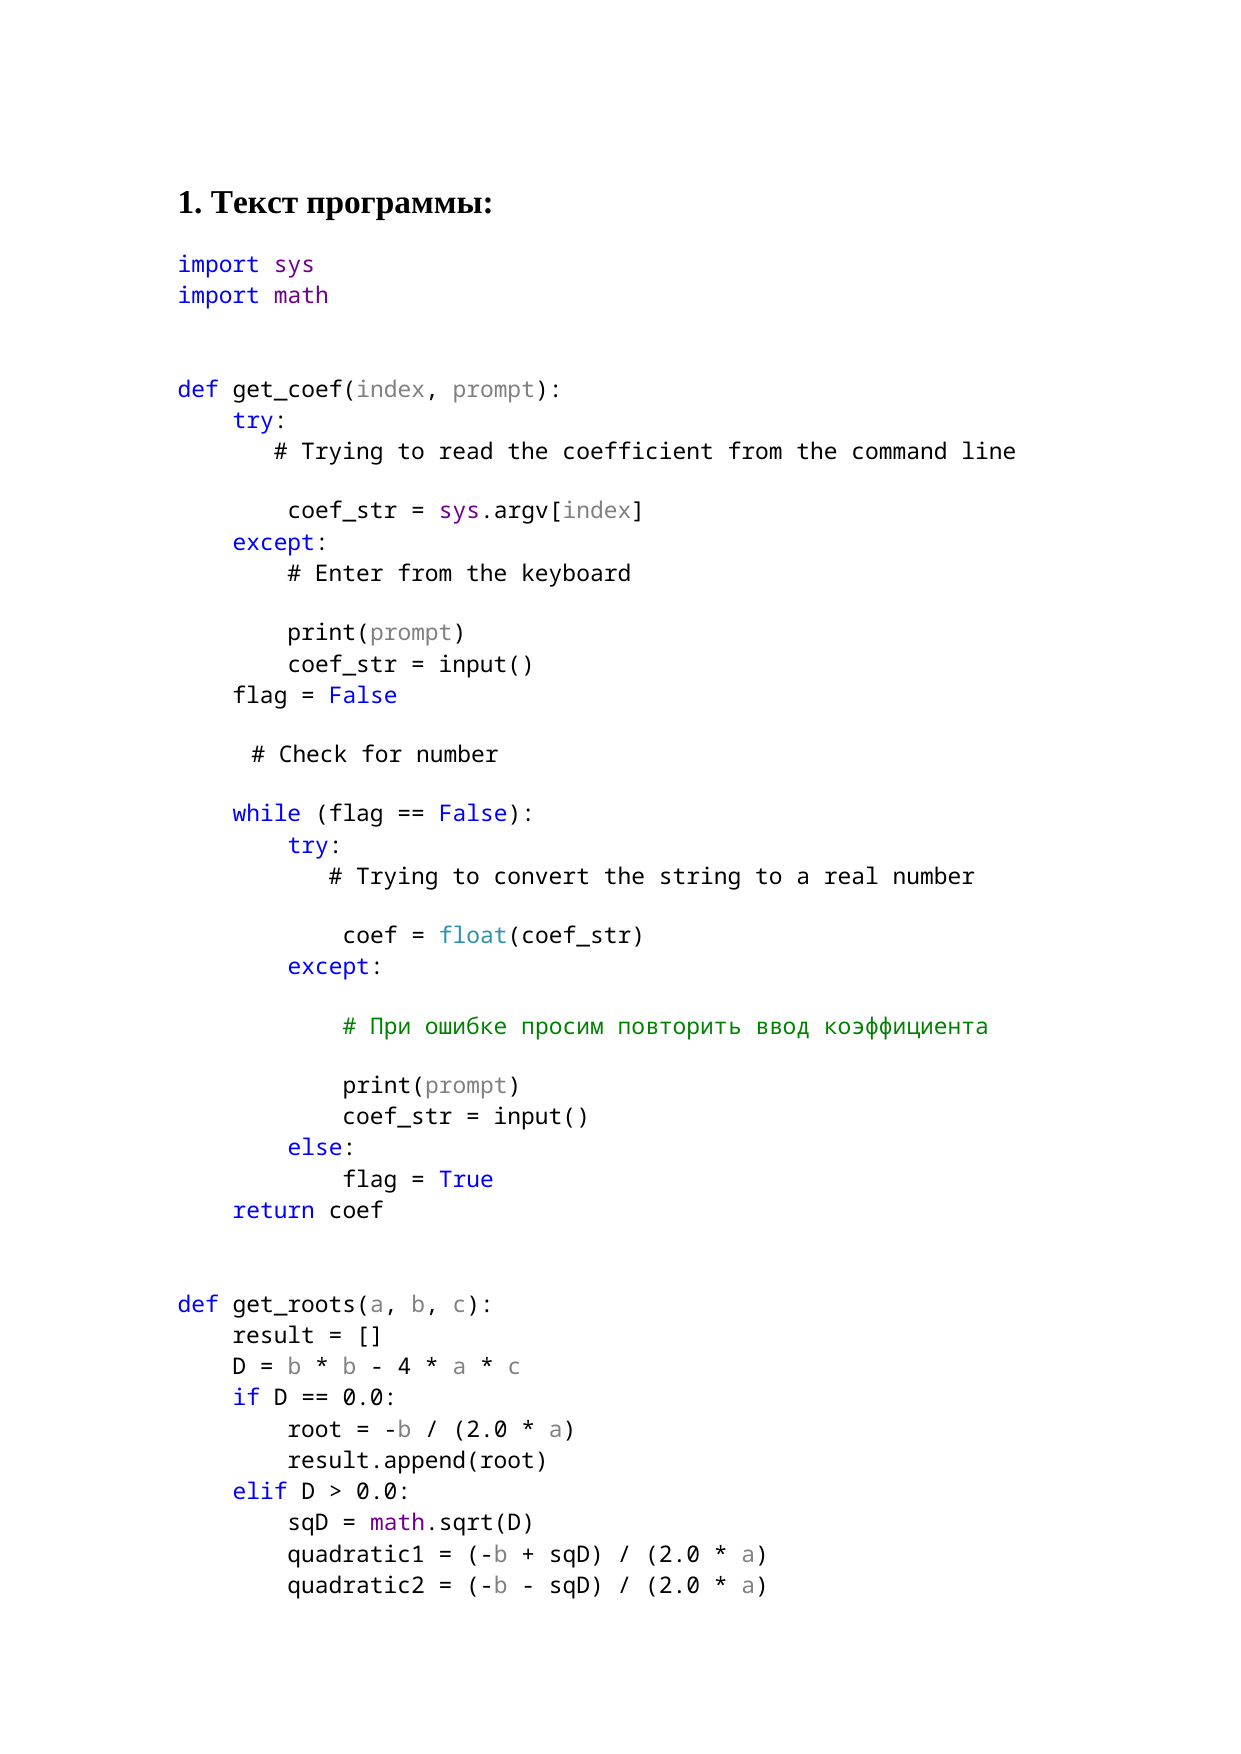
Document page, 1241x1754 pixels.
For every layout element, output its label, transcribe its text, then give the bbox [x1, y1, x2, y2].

text def get_roots(a, b, c): [177, 1288, 1152, 1319]
text sqD = math.sqrt(D) [177, 1506, 1152, 1538]
text flag = False [177, 679, 1152, 710]
text return coef [177, 1194, 1152, 1225]
text coef = float(coef_str) [177, 919, 1152, 950]
text coef_str = input() [177, 1100, 1152, 1131]
text if D == 0.0: [177, 1381, 1152, 1413]
text result.append(root) [177, 1444, 1152, 1475]
text def get_coef(index, prompt): [177, 373, 1152, 404]
text elif D > 0.0: [177, 1475, 1152, 1506]
text quadratic2 = (-b - sqD) / (2.0 * a) [177, 1569, 1152, 1600]
text # Enter from the keyboard [177, 557, 1152, 588]
text import sys [177, 248, 1152, 279]
text result = [] [177, 1319, 1152, 1350]
text except: [177, 950, 1152, 982]
text coef_str = input() [177, 647, 1152, 679]
text quadratic1 = (-b + sqD) / (2.0 * a) [177, 1538, 1152, 1569]
text 1. Текст программы: [177, 183, 1152, 221]
text print(prompt) [177, 616, 1152, 647]
text # Check for number [177, 738, 1152, 769]
text D = b * b - 4 * a * c [177, 1350, 1152, 1381]
text try: [177, 404, 1152, 435]
text coef_str = sys.argv[index] [177, 494, 1152, 526]
text flag = True [177, 1163, 1152, 1194]
text try: [177, 828, 1152, 860]
text except: [177, 526, 1152, 557]
text # Trying to read the coefficient from the command line [177, 435, 1152, 466]
text print(prompt) [177, 1069, 1152, 1100]
text root = -b / (2.0 * a) [177, 1413, 1152, 1444]
text import math [177, 279, 1152, 310]
text else: [177, 1131, 1152, 1163]
text while (flag == False): [177, 797, 1152, 828]
text # При ошибке просим повторить ввод коэффициента [177, 1009, 1152, 1041]
text # Trying to convert the string to a real number [177, 860, 1152, 891]
